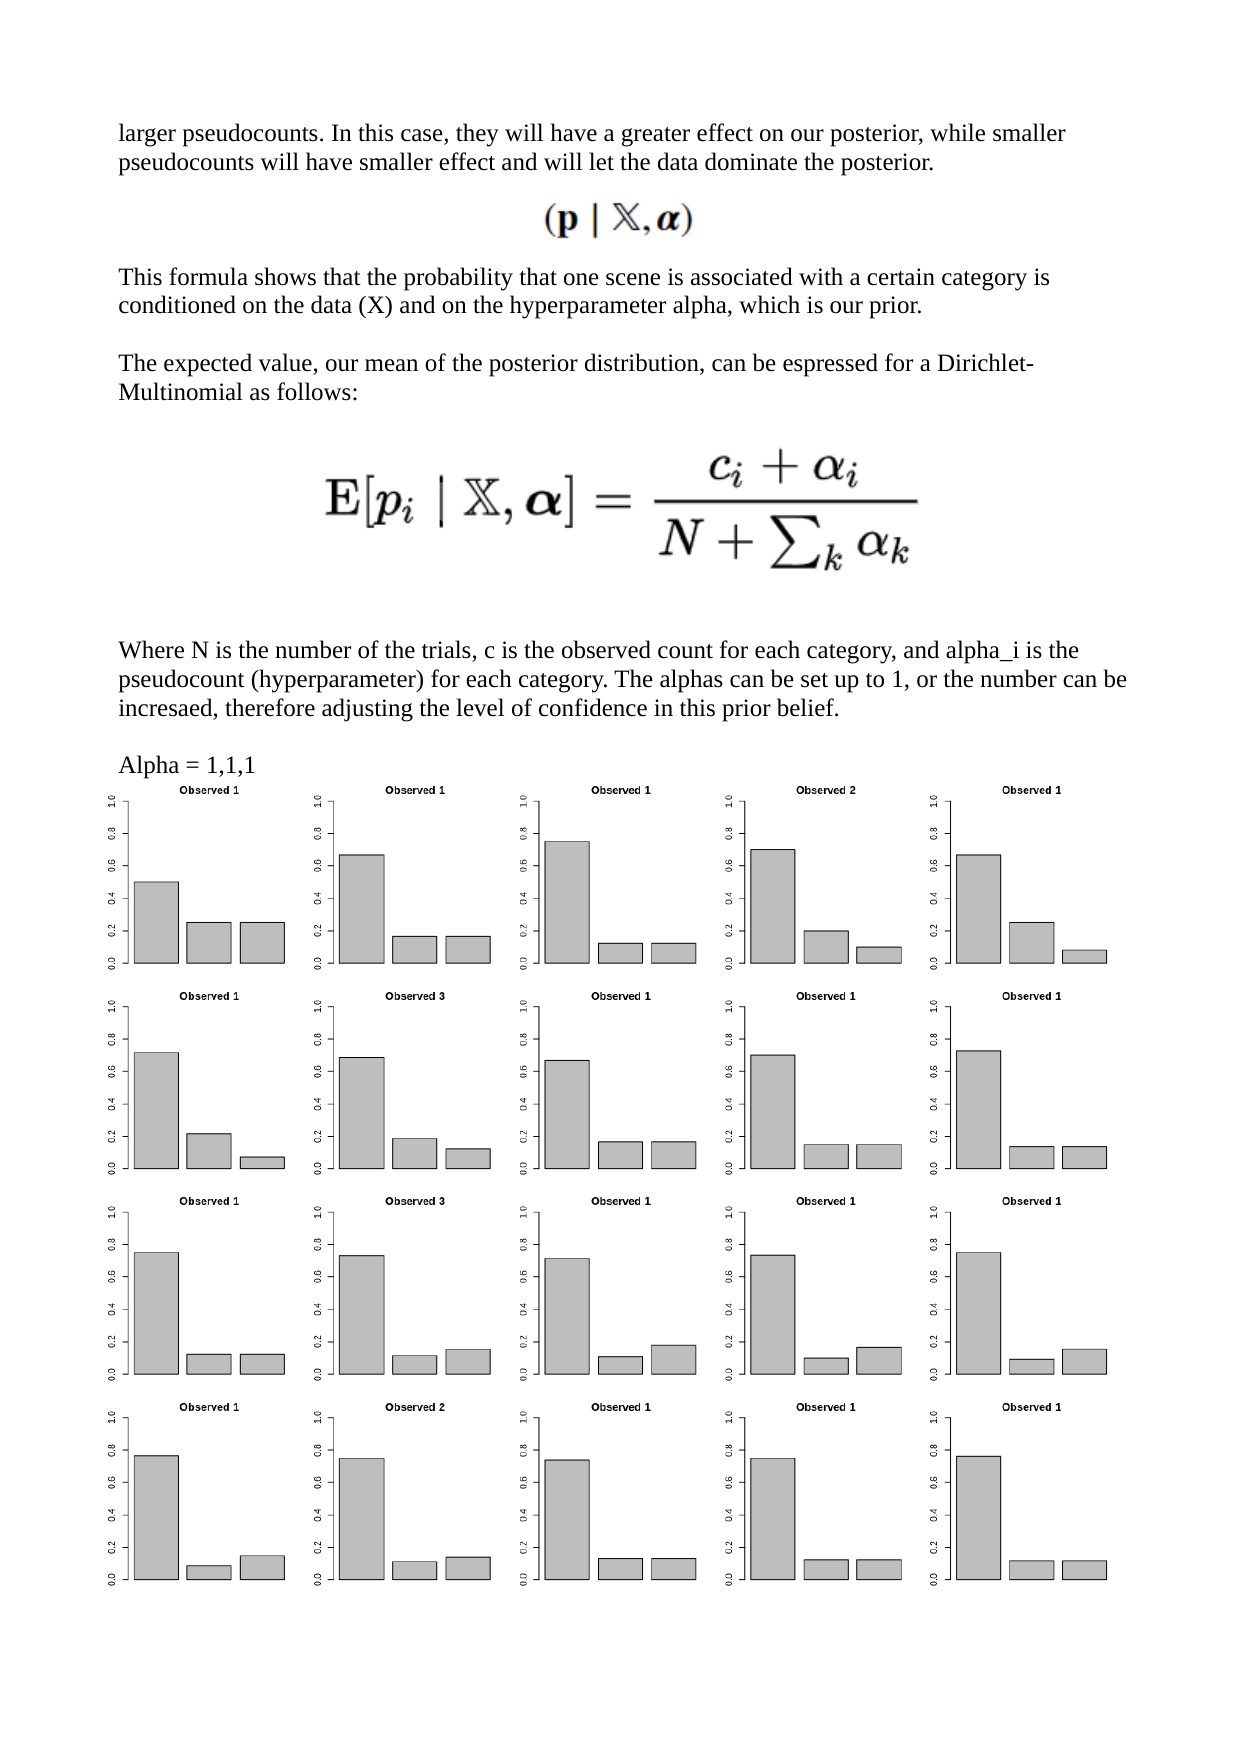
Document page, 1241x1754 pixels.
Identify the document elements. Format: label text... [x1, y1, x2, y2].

text larger pseudocounts. In this case, they will have a greater effect on our posterior, while smaller pseudocounts will have smaller effect and will let the data dominate the posterior. [118, 118, 1122, 176]
text Alpha = 1,1,1 [118, 751, 1146, 779]
picture [518, 175, 722, 262]
text This formula shows that the probability that one scene is associated with a certain category is conditioned on the data (X) and on the hyperparameter alpha, which is our prior. [118, 262, 1122, 319]
text The expected value, our mean of the posterior distribution, can be espressed for a Dirichlet-Multinomial as follows: [118, 348, 1146, 406]
text Where N is the number of the trials, c is the observed count for each category, and alpha_i is the pseudocount (hyperparameter) for each category. The alphas can be set up to 1, or the number can be incresaed, therefore adjusting the level of confidence in this prior belief. [118, 636, 1146, 722]
picture [282, 434, 958, 597]
picture [106, 779, 1134, 1601]
